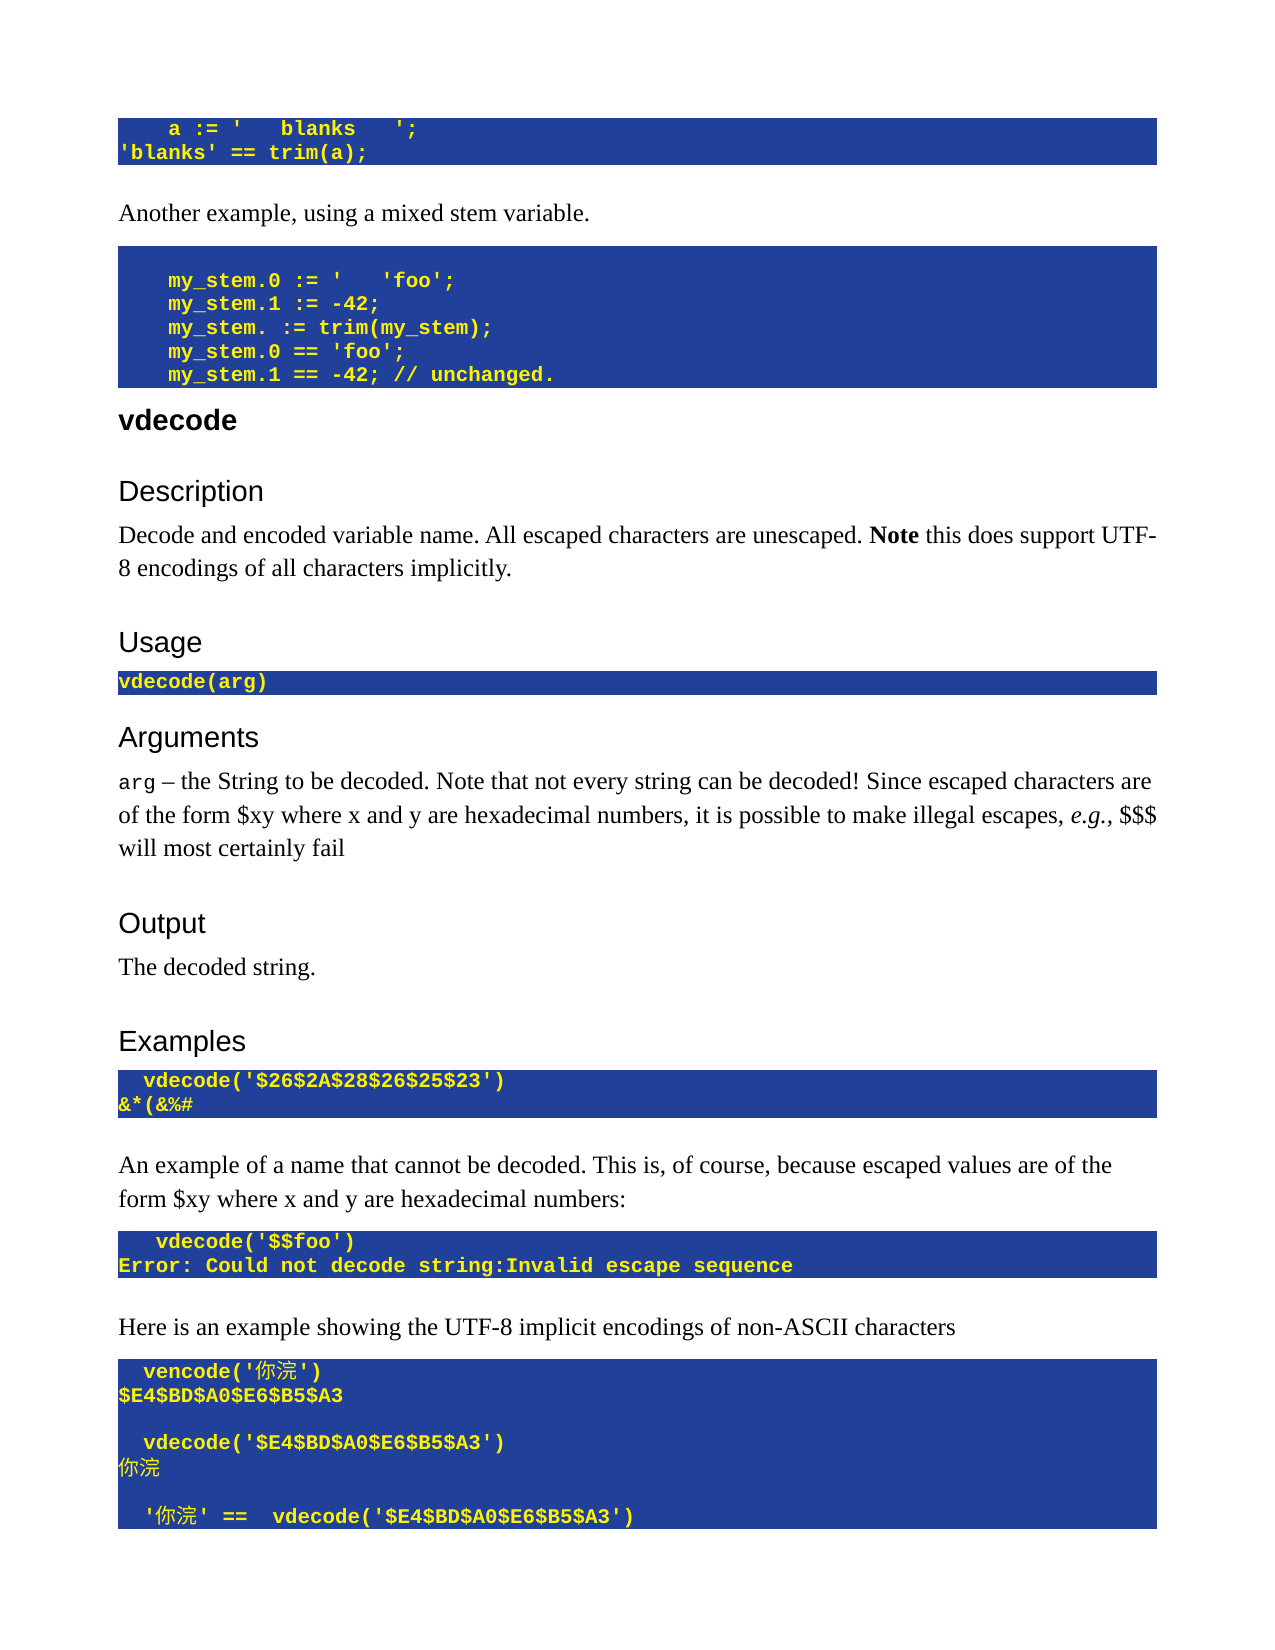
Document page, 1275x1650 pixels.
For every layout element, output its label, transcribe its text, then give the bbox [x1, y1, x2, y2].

text The decoded string. [118, 952, 1157, 980]
text my_stem.1 := -42; [118, 293, 1157, 317]
text vdecode('$E4$BD$A0$E6$B5$A3') [118, 1432, 1157, 1456]
text Another example, using a mixed stem variable. [118, 165, 1157, 227]
subtitle Output [118, 906, 1157, 939]
text 你浣 [118, 1456, 1157, 1480]
text Here is an example showing the UTF-8 implicit encodings of non-ASCII characters [118, 1278, 1157, 1340]
text 'blanks' == trim(a); [118, 142, 1157, 165]
text a := ' blanks '; [118, 118, 1157, 142]
subtitle vdecode [118, 402, 1157, 436]
text my_stem.0 == 'foo'; [118, 341, 1157, 364]
subtitle Arguments [118, 720, 1157, 754]
text '你浣' == vdecode('$E4$BD$A0$E6$B5$A3') [118, 1504, 1157, 1529]
text An example of a name that cannot be decoded. This is, of course, because escaped values are of the form $xy where x and y are hexadecimal numbers: [118, 1118, 1157, 1212]
text &*(&%# [118, 1094, 1157, 1118]
text vdecode('$26$2A$28$26$25$23') [118, 1070, 1157, 1094]
text my_stem.0 := ' 'foo'; [118, 270, 1157, 293]
text my_stem.1 == -42; // unchanged. [118, 364, 1157, 388]
subtitle Usage [118, 625, 1157, 659]
subtitle Examples [118, 1024, 1157, 1058]
text Error: Could not decode string:Invalid escape sequence [118, 1255, 1157, 1278]
text my_stem. := trim(my_stem); [118, 317, 1157, 341]
text vdecode(arg) [118, 671, 1157, 695]
text arg – the String to be decoded. Note that not every string can be decoded! Since escaped characters are of the form $xy where x and y are hexadecimal numbers, it is possible to make illegal escapes, e.g., $$$ will most certainly fail [118, 766, 1157, 862]
text $E4$BD$A0$E6$B5$A3 [118, 1385, 1157, 1408]
text vdecode('$$foo') [118, 1231, 1157, 1255]
text Decode and encoded variable name. All escaped characters are unescaped. Note this does support UTF-8 encodings of all characters implicitly. [118, 520, 1157, 582]
text vencode('你浣') [118, 1359, 1157, 1385]
subtitle Description [118, 474, 1157, 507]
